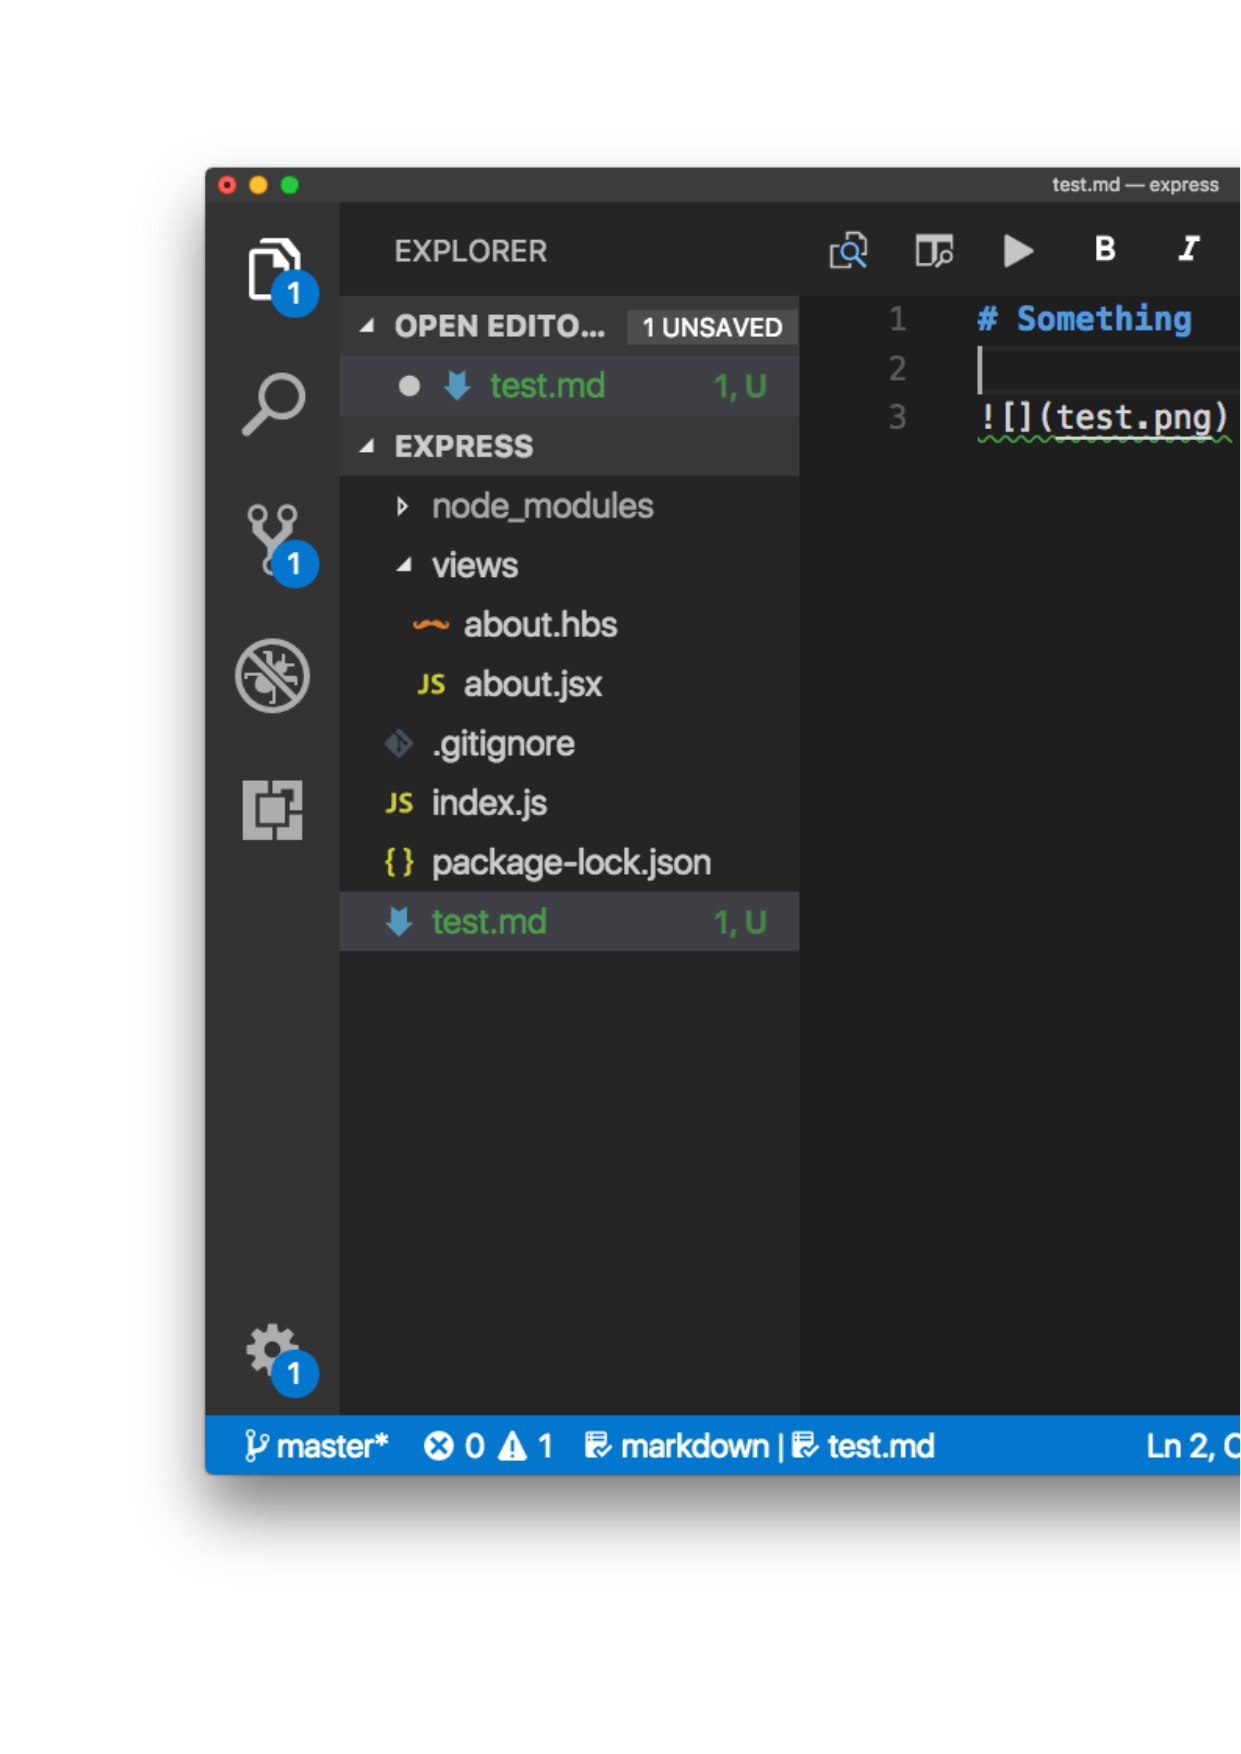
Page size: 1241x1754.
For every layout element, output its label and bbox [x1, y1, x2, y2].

picture [118, 118, 1241, 1600]
